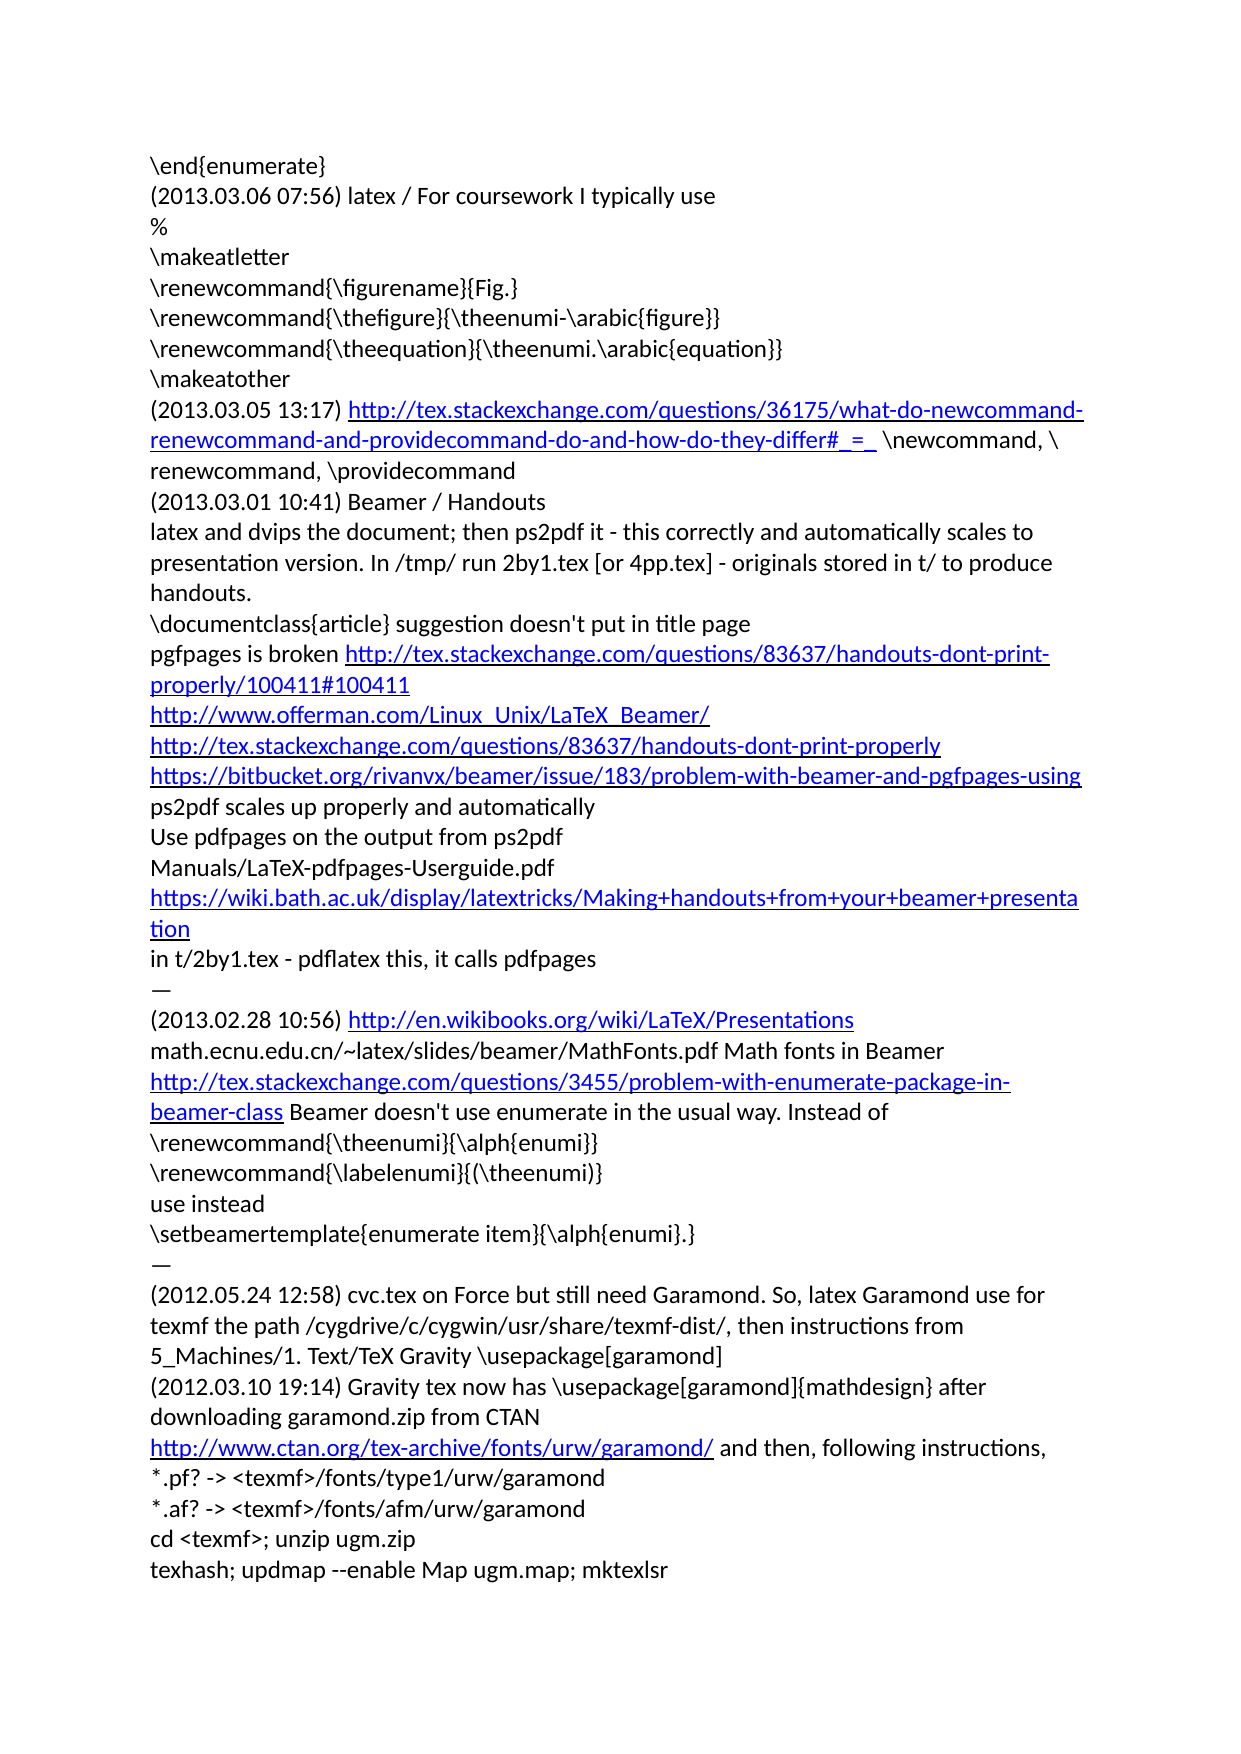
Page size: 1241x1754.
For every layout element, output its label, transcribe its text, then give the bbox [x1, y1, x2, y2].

text \documentclass{article} suggestion doesn't put in title page [150, 608, 1090, 638]
text texhash; updmap --enable Map ugm.map; mktexlsr [150, 1554, 1090, 1584]
text *.pf? -> <texmf>/fonts/type1/urw/garamond [150, 1462, 1090, 1493]
text (2013.03.05 13:17) http://tex.stackexchange.com/questions/36175/what-do-newcommand-renewcommand-and-providecommand-do-and-how-do-they-differ#_=_ \newcommand, \renewcommand, \providecommand [150, 394, 1090, 486]
text — [150, 974, 1090, 1004]
text % [150, 211, 1090, 242]
text \setbeamertemplate{enumerate item}{\alph{enumi}.} [150, 1218, 1090, 1249]
text \renewcommand{\labelenumi}{(\theenumi)} [150, 1157, 1090, 1188]
text (2013.03.06 07:56) latex / For coursework I typically use [150, 181, 1090, 211]
text use instead [150, 1188, 1090, 1218]
text ps2pdf scales up properly and automatically [150, 791, 1090, 821]
text latex and dvips the document; then ps2pdf it - this correctly and automatically scales to presentation version. In /tmp/ run 2by1.tex [or 4pp.tex] - originals stored in t/ to produce handouts. [150, 516, 1090, 608]
text http://www.offerman.com/Linux_Unix/LaTeX_Beamer/ [150, 699, 1090, 730]
text Use pdfpages on the output from ps2pdf [150, 821, 1090, 852]
text \makeatother [150, 364, 1090, 394]
text cd <texmf>; unzip ugm.zip [150, 1523, 1090, 1554]
text https://bitbucket.org/rivanvx/beamer/issue/183/problem-with-beamer-and-pgfpages-using [150, 760, 1090, 791]
text *.af? -> <texmf>/fonts/afm/urw/garamond [150, 1493, 1090, 1523]
text Manuals/LaTeX-pdfpages-Userguide.pdf https://wiki.bath.ac.uk/display/latextricks/Making+handouts+from+your+beamer+presentation [150, 852, 1090, 943]
text (2013.02.28 10:56) http://en.wikibooks.org/wiki/LaTeX/Presentations [150, 1004, 1090, 1035]
text \end{enumerate} [150, 150, 1090, 181]
text (2012.03.10 19:14) Gravity tex now has \usepackage[garamond]{mathdesign} after downloading garamond.zip from CTAN http://www.ctan.org/tex-archive/fonts/urw/garamond/ and then, following instructions, [150, 1371, 1090, 1462]
text \renewcommand{\figurename}{Fig.} [150, 272, 1090, 303]
text (2013.03.01 10:41) Beamer / Handouts [150, 486, 1090, 516]
text \renewcommand{\theenumi}{\alph{enumi}} [150, 1127, 1090, 1157]
text (2012.05.24 12:58) cvc.tex on Force but still need Garamond. So, latex Garamond use for texmf the path /cygdrive/c/cygwin/usr/share/texmf-dist/, then instructions from 5_Machines/1. Text/TeX Gravity \usepackage[garamond] [150, 1279, 1090, 1371]
text http://tex.stackexchange.com/questions/83637/handouts-dont-print-properly [150, 730, 1090, 760]
text \renewcommand{\thefigure}{\theenumi-\arabic{figure}} [150, 303, 1090, 333]
text in t/2by1.tex - pdflatex this, it calls pdfpages [150, 943, 1090, 974]
text — [150, 1249, 1090, 1279]
text http://tex.stackexchange.com/questions/3455/problem-with-enumerate-package-in-beamer-class Beamer doesn't use enumerate in the usual way. Instead of [150, 1066, 1090, 1127]
text \renewcommand{\theequation}{\theenumi.\arabic{equation}} [150, 333, 1090, 364]
text \makeatletter [150, 242, 1090, 272]
text math.ecnu.edu.cn/~latex/slides/beamer/MathFonts.pdf Math fonts in Beamer [150, 1035, 1090, 1066]
text pgfpages is broken http://tex.stackexchange.com/questions/83637/handouts-dont-print-properly/100411#100411 [150, 638, 1090, 699]
